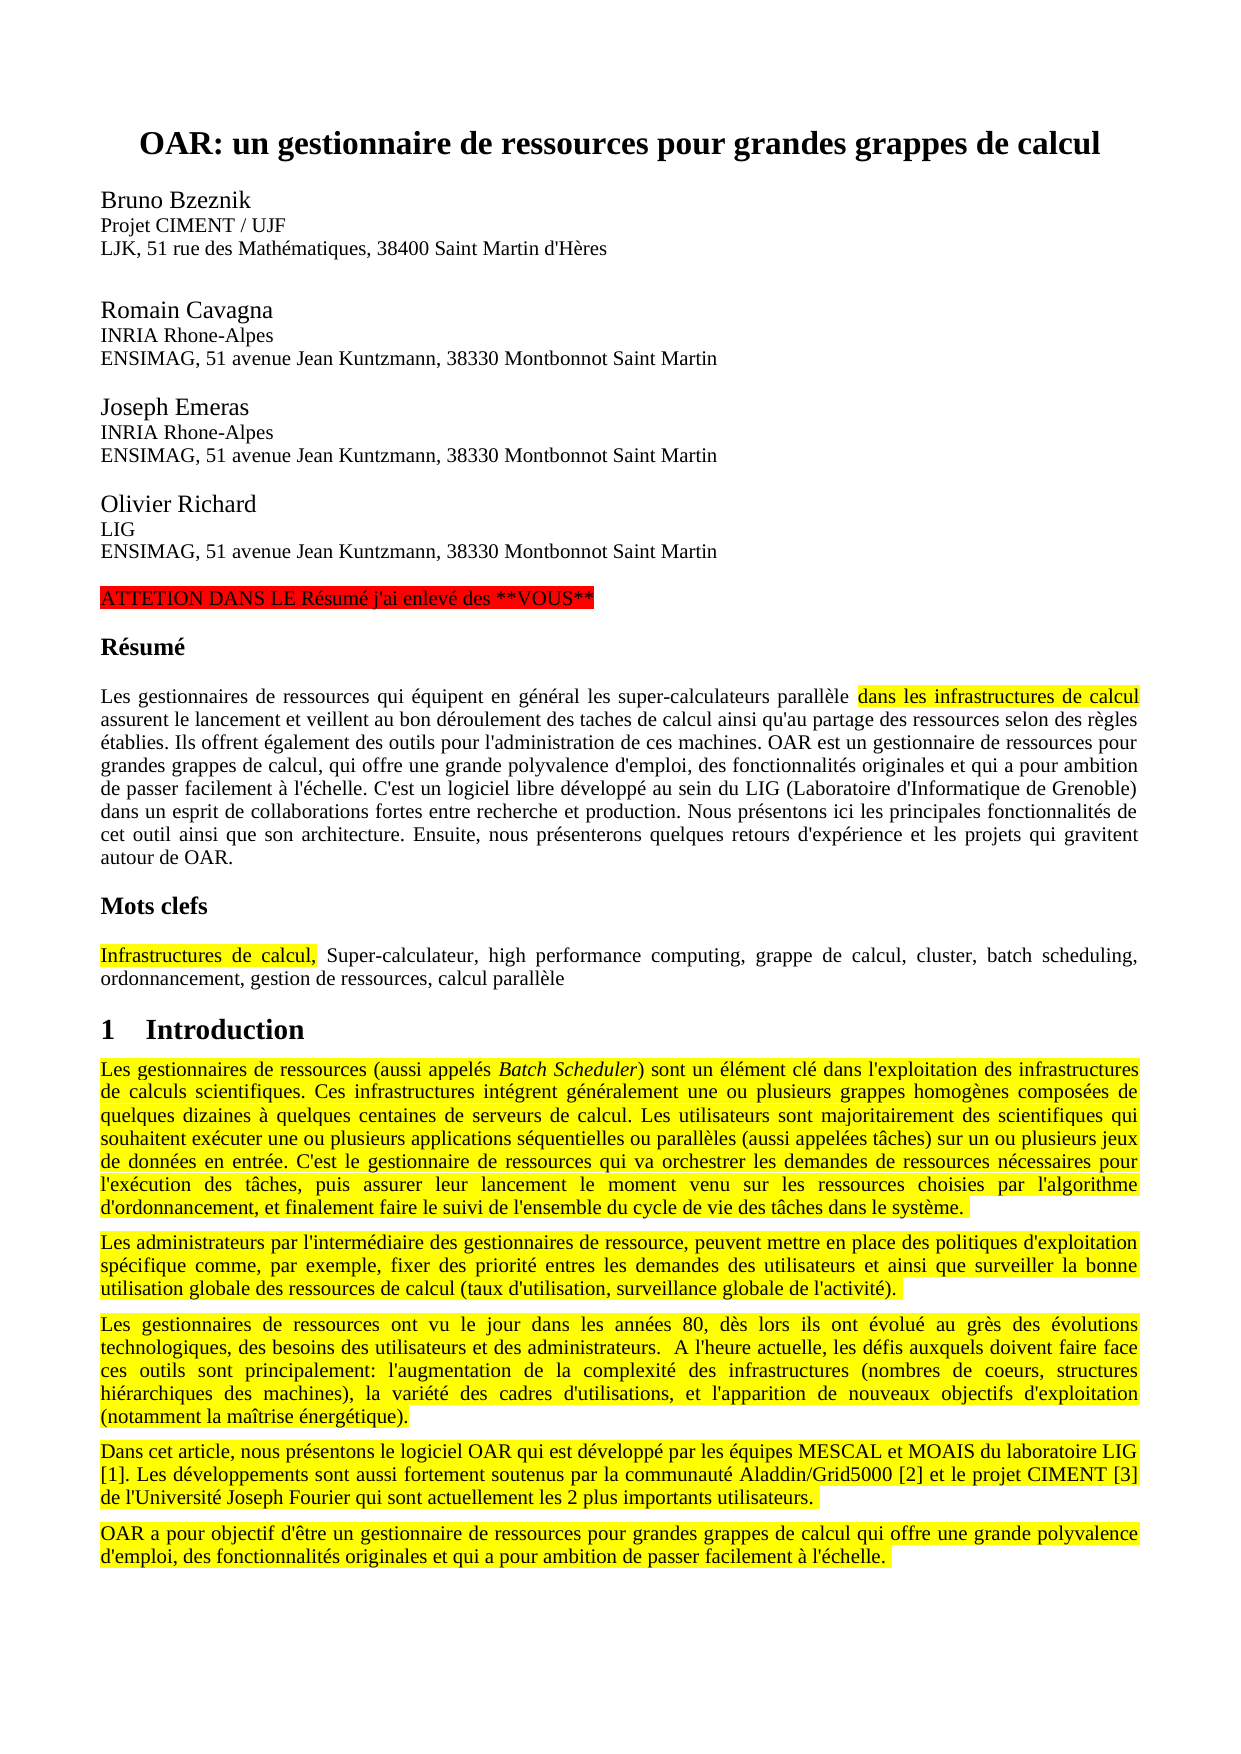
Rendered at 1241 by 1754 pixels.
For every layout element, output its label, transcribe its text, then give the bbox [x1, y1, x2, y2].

text OAR a pour objectif d'être un gestionnaire de ressources pour grandes grappes de calcul qui offre une grande polyvalence d'emploi, des fonctionnalités originales et qui a pour ambition de passer facilement à l'échelle. [100, 1522, 1140, 1568]
text ENSIMAG, 51 avenue Jean Kuntzmann, 38330 Montbonnot Saint Martin [100, 540, 1140, 563]
text ATTETION DANS LE Résumé j'ai enlevé des **VOUS** [100, 586, 1140, 609]
text LJK, 51 rue des Mathématiques, 38400 Saint Martin d'Hères [100, 237, 1140, 260]
text Olivier Richard [100, 490, 1140, 517]
text Bruno Bzeznik [100, 186, 1140, 214]
text ENSIMAG, 51 avenue Jean Kuntzmann, 38330 Montbonnot Saint Martin [100, 444, 1140, 467]
subtitle Introduction [100, 1013, 1140, 1046]
text Mots clefs [100, 892, 1140, 920]
text Dans cet article, nous présentons le logiciel OAR qui est développé par les équipes MESCAL et MOAIS du laboratoire LIG [1]. Les développements sont aussi fortement soutenus par la communauté Aladdin/Grid5000 [2] et le projet CIMENT [3] de l'Université Joseph Fourier qui sont actuellement les 2 plus importants utilisateurs. [100, 1440, 1140, 1509]
text Résumé [100, 633, 1140, 661]
text ENSIMAG, 51 avenue Jean Kuntzmann, 38330 Montbonnot Saint Martin [100, 347, 1140, 370]
text Romain Cavagna [100, 296, 1140, 324]
text OAR: un gestionnaire de ressources pour grandes grappes de calcul [100, 124, 1140, 161]
text INRIA Rhone-Alpes [100, 421, 1140, 444]
text Joseph Emeras [100, 393, 1140, 421]
text Projet CIMENT / UJF [100, 214, 1140, 237]
text Les gestionnaires de ressources qui équipent en général les super-calculateurs parallèle dans les infrastructures de calcul assurent le lancement et veillent au bon déroulement des taches de calcul ainsi qu'au partage des ressources selon des règles établies. Ils offrent également des outils pour l'administration de ces machines. OAR est un gestionnaire de ressources pour grandes grappes de calcul, qui offre une grande polyvalence d'emploi, des fonctionnalités originales et qui a pour ambition de passer facilement à l'échelle. C'est un logiciel libre développé au sein du LIG (Laboratoire d'Informatique de Grenoble) dans un esprit de collaborations fortes entre recherche et production. Nous présentons ici les principales fonctionnalités de cet outil ainsi que son architecture. Ensuite, nous présenterons quelques retours d'expérience et les projets qui gravitent autour de OAR. [100, 684, 1140, 869]
text Les gestionnaires de ressources (aussi appelés Batch Scheduler) sont un élément clé dans l'exploitation des infrastructures de calculs scientifiques. Ces infrastructures intégrent généralement une ou plusieurs grappes homogènes composées de quelques dizaines à quelques centaines de serveurs de calcul. Les utilisateurs sont majoritairement des scientifiques qui souhaitent exécuter une ou plusieurs applications séquentielles ou parallèles (aussi appelées tâches) sur un ou plusieurs jeux de données en entrée. C'est le gestionnaire de ressources qui va orchestrer les demandes de ressources nécessaires pour l'exécution des tâches, puis assurer leur lancement le moment venu sur les ressources choisies par l'algorithme d'ordonnancement, et finalement faire le suivi de l'ensemble du cycle de vie des tâches dans le système. [100, 1057, 1140, 1218]
text INRIA Rhone-Alpes [100, 324, 1140, 347]
text LIG [100, 517, 1140, 540]
text Les administrateurs par l'intermédiaire des gestionnaires de ressource, peuvent mettre en place des politiques d'exploitation spécifique comme, par exemple, fixer des priorité entres les demandes des utilisateurs et ainsi que surveiller la bonne utilisation globale des ressources de calcul (taux d'utilisation, surveillance globale de l'activité). [100, 1231, 1140, 1300]
text Les gestionnaires de ressources ont vu le jour dans les années 80, dès lors ils ont évolué au grès des évolutions technologiques, des besoins des utilisateurs et des administrateurs. A l'heure actuelle, les défis auxquels doivent faire face ces outils sont principalement: l'augmentation de la complexité des infrastructures (nombres de coeurs, structures hiérarchiques des machines), la variété des cadres d'utilisations, et l'apparition de nouveaux objectifs d'exploitation (notamment la maîtrise énergétique). [100, 1313, 1140, 1428]
text Infrastructures de calcul, Super-calculateur, high performance computing, grappe de calcul, cluster, batch scheduling, ordonnancement, gestion de ressources, calcul parallèle [100, 944, 1140, 990]
